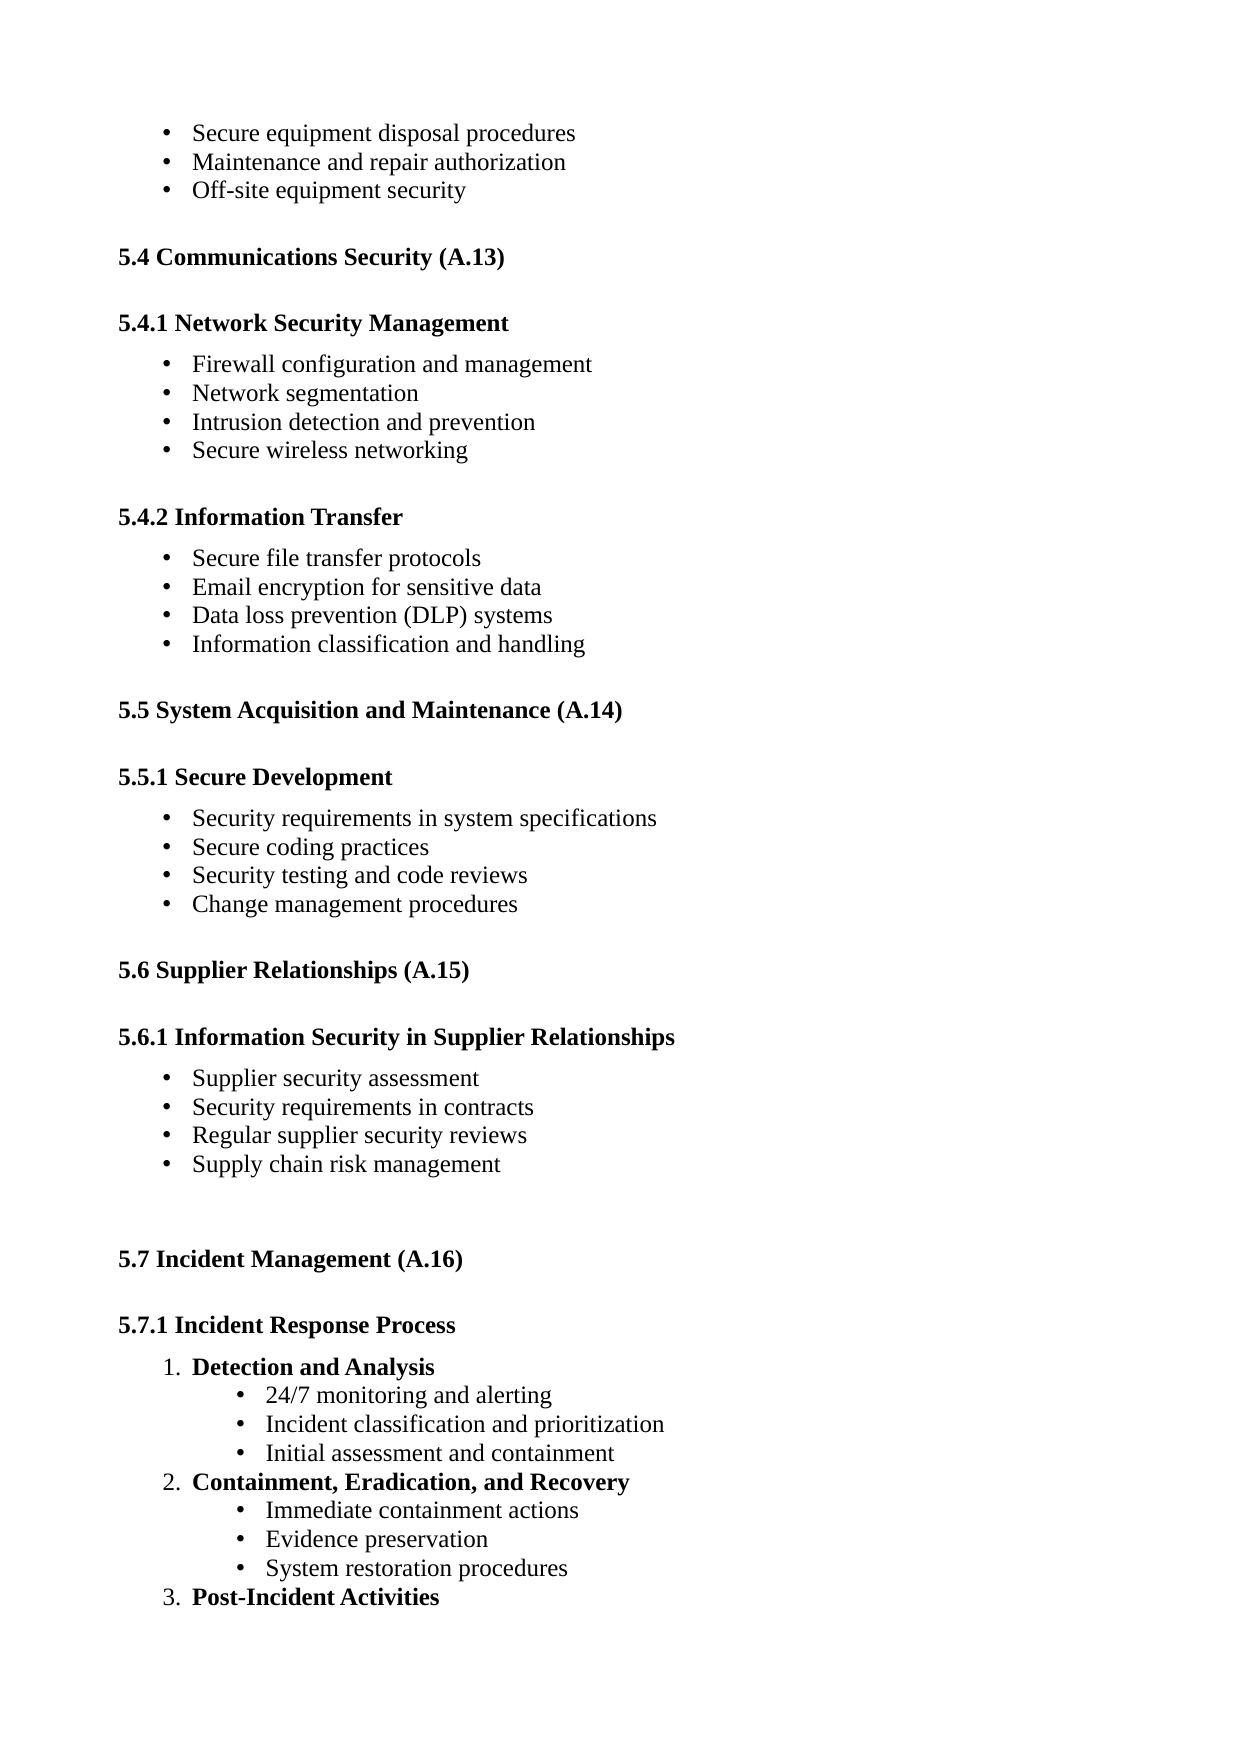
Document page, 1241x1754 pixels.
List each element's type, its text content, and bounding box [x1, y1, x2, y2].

list Immediate containment actions [236, 1496, 1122, 1524]
list Security requirements in system specifications [162, 803, 1122, 832]
list Incident classification and prioritization [236, 1409, 1122, 1438]
list Post-Incident Activities [162, 1582, 1122, 1611]
list Secure wireless networking [162, 436, 1122, 464]
list Email encryption for sensitive data [162, 572, 1122, 601]
subtitle 5.7.1 Incident Response Process [118, 1311, 1122, 1339]
list Firewall configuration and management [162, 349, 1122, 378]
list Off-site equipment security [162, 176, 1122, 204]
list Data loss prevention (DLP) systems [162, 601, 1122, 629]
subtitle 5.4.2 Information Transfer [118, 502, 1122, 531]
subtitle 5.6.1 Information Security in Supplier Relationships [118, 1022, 1122, 1051]
list Secure coding practices [162, 832, 1122, 861]
list Secure equipment disposal procedures [162, 118, 1122, 147]
list Supply chain risk management [162, 1149, 1122, 1178]
list 24/7 monitoring and alerting [236, 1381, 1122, 1409]
subtitle 5.7 Incident Management (A.16) [118, 1216, 1122, 1273]
subtitle 5.6 Supplier Relationships (A.15) [118, 956, 1122, 984]
list Initial assessment and containment [236, 1438, 1122, 1467]
list Security testing and code reviews [162, 861, 1122, 889]
list Detection and Analysis [162, 1352, 1122, 1381]
list Regular supplier security reviews [162, 1121, 1122, 1149]
list Maintenance and repair authorization [162, 147, 1122, 176]
list Intrusion detection and prevention [162, 407, 1122, 436]
subtitle 5.4.1 Network Security Management [118, 308, 1122, 337]
list Evidence preservation [236, 1524, 1122, 1553]
list Network segmentation [162, 378, 1122, 407]
list System restoration procedures [236, 1553, 1122, 1582]
subtitle 5.5 System Acquisition and Maintenance (A.14) [118, 696, 1122, 724]
list Change management procedures [162, 889, 1122, 918]
list Containment, Eradication, and Recovery [162, 1467, 1122, 1496]
subtitle 5.5.1 Secure Development [118, 762, 1122, 791]
list Security requirements in contracts [162, 1092, 1122, 1121]
list Secure file transfer protocols [162, 543, 1122, 572]
list Supplier security assessment [162, 1063, 1122, 1092]
list Information classification and handling [162, 629, 1122, 658]
subtitle 5.4 Communications Security (A.13) [118, 242, 1122, 271]
